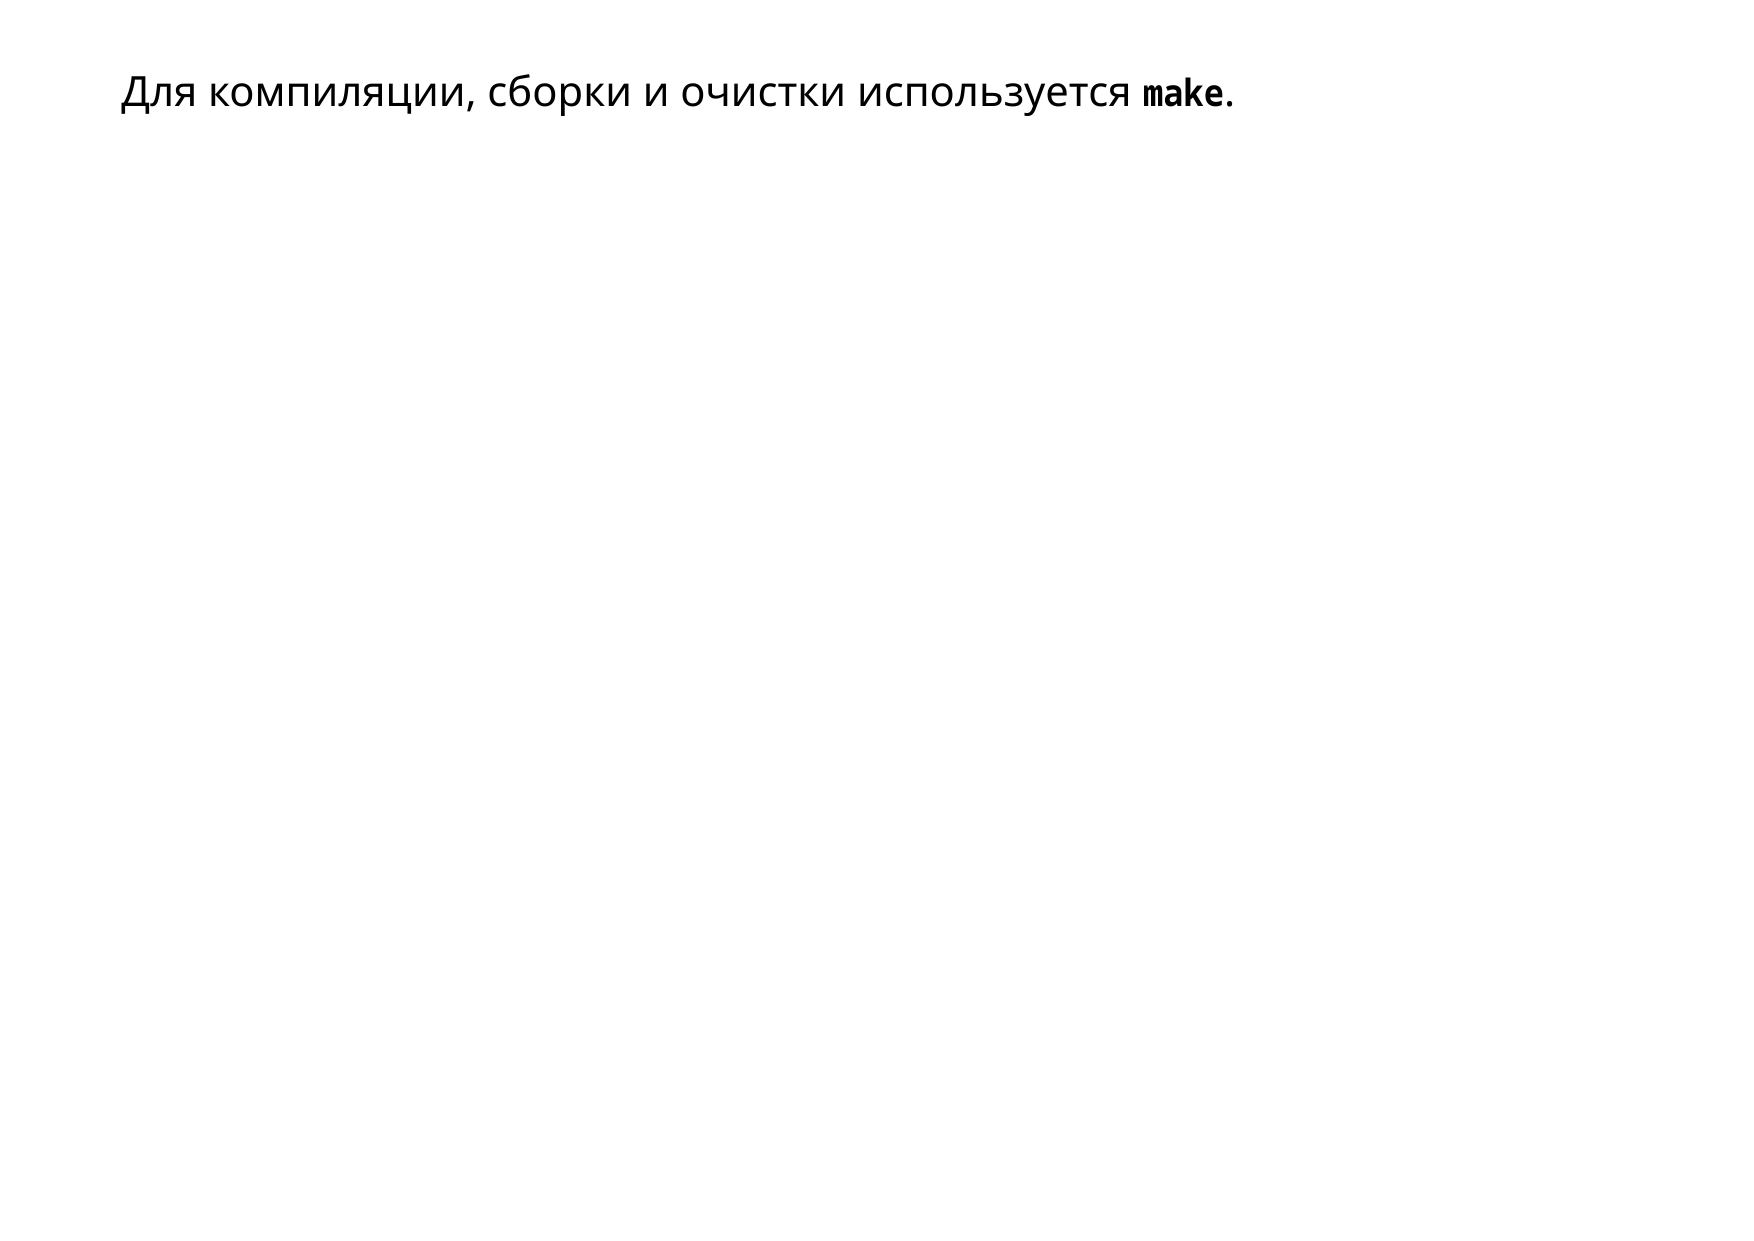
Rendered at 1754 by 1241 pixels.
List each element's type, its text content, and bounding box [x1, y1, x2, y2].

text Для компиляции, сборки и очистки используется make. [62, 62, 1692, 119]
